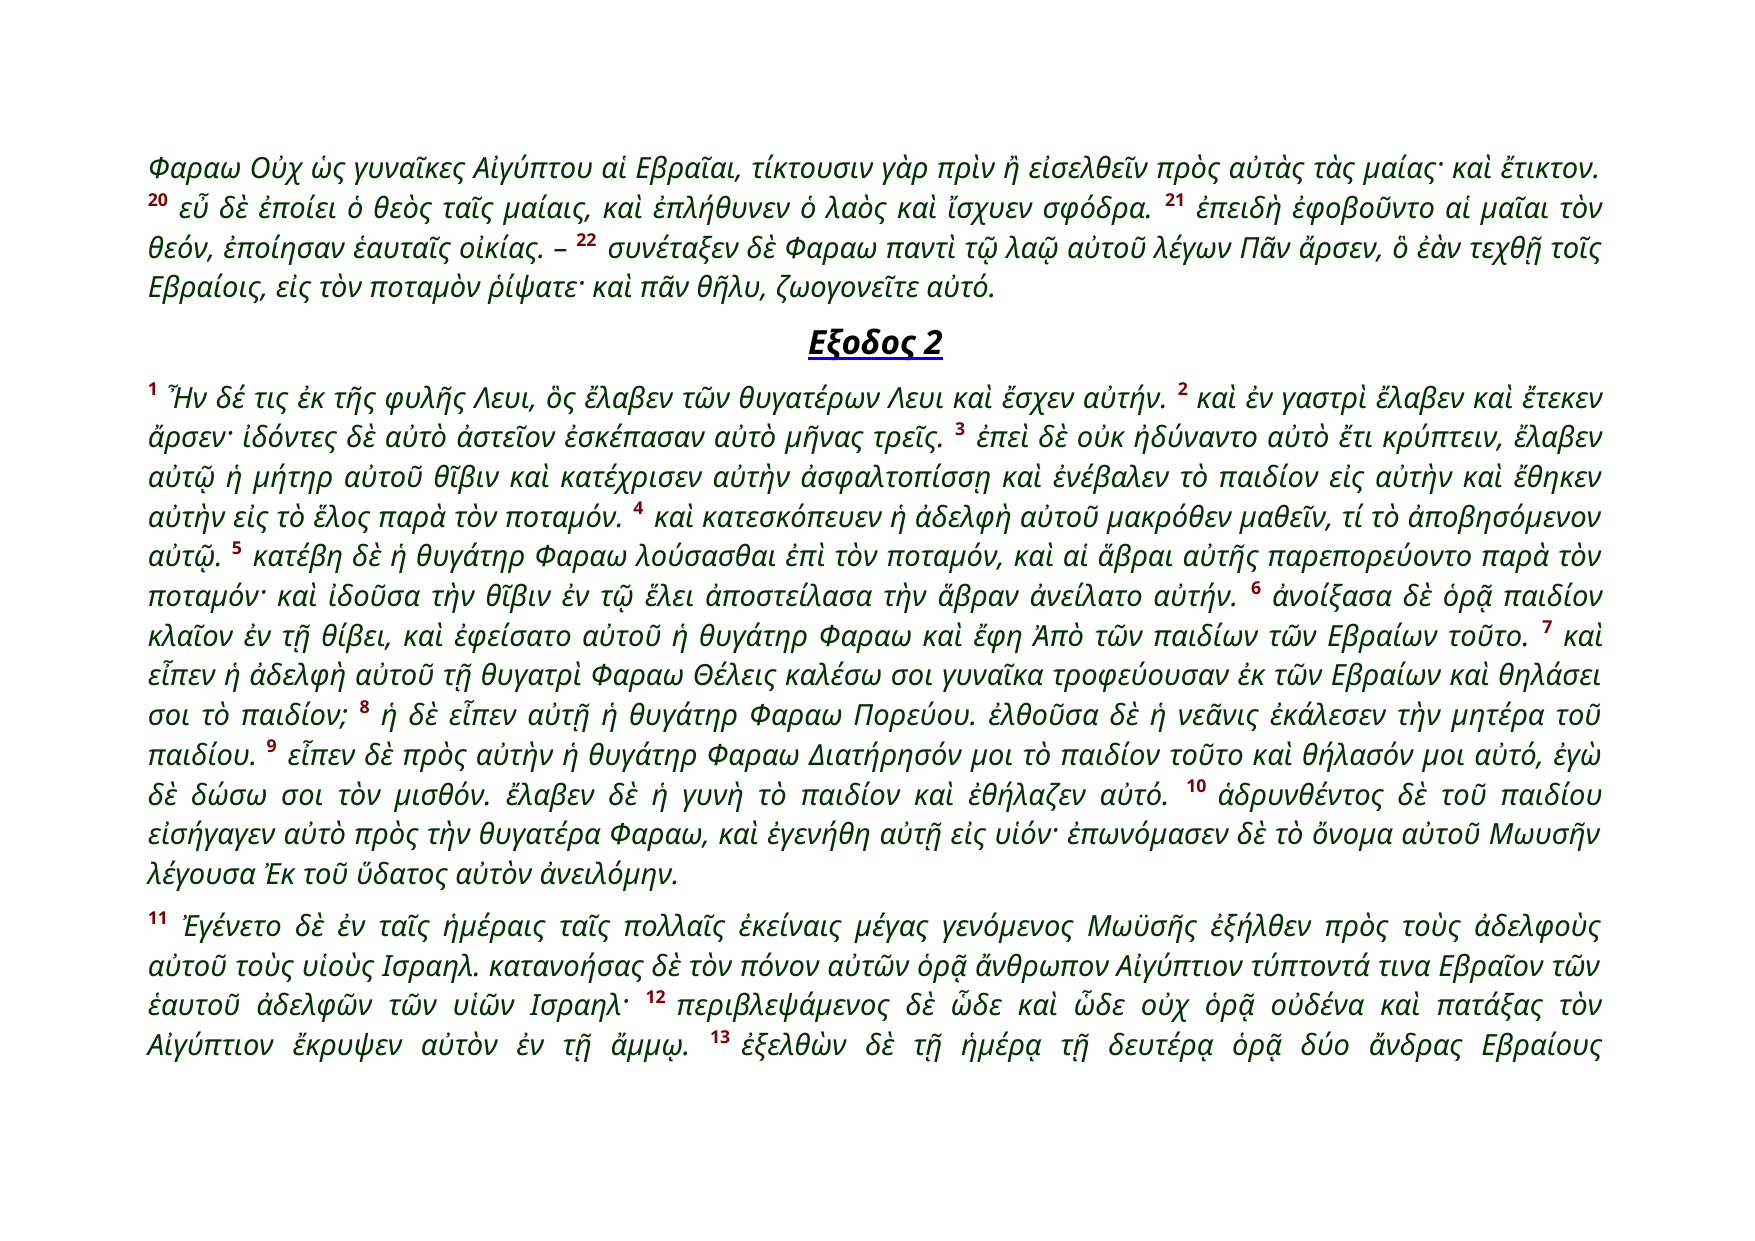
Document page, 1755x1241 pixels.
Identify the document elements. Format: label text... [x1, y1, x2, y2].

text Φαραω Οὐχ ὡς γυναῖκες Αἰγύπτου αἱ Εβραῖαι, τίκτουσιν γὰρ πρὶν ἢ εἰσελθεῖν πρὸς αὐτὰς τὰς μαίας· καὶ ἔτικτον. 20 εὖ δὲ ἐποίει ὁ θεὸς ταῖς μαίαις, καὶ ἐπλήθυνεν ὁ λαὸς καὶ ἴσχυεν σφόδρα. 21 ἐπειδὴ ἐφοβοῦντο αἱ μαῖαι τὸν θεόν, ἐποίησαν ἑαυταῖς οἰκίας. – 22 συνέταξεν δὲ Φαραω παντὶ τῷ λαῷ αὐτοῦ λέγων Πᾶν ἄρσεν, ὃ ἐὰν τεχθῇ τοῖς Εβραίοις, εἰς τὸν ποταμὸν ῥίψατε· καὶ πᾶν θῆλυ, ζωογονεῖτε αὐτό. [148, 148, 1606, 306]
text 1 Ἦν δέ τις ἐκ τῆς φυλῆς Λευι, ὃς ἔλαβεν τῶν θυγατέρων Λευι καὶ ἔσχεν αὐτήν. 2 καὶ ἐν γαστρὶ ἔλαβεν καὶ ἔτεκεν ἄρσεν· ἰδόντες δὲ αὐτὸ ἀστεῖον ἐσκέπασαν αὐτὸ μῆνας τρεῖς. 3 ἐπεὶ δὲ οὐκ ἠδύναντο αὐτὸ ἔτι κρύπτειν, ἔλαβεν αὐτῷ ἡ μήτηρ αὐτοῦ θῖβιν καὶ κατέχρισεν αὐτὴν ἀσφαλτοπίσσῃ καὶ ἐνέβαλεν τὸ παιδίον εἰς αὐτὴν καὶ ἔθηκεν αὐτὴν εἰς τὸ ἕλος παρὰ τὸν ποταμόν. 4 καὶ κατεσκόπευεν ἡ ἀδελφὴ αὐτοῦ μακρόθεν μαθεῖν, τί τὸ ἀποβησόμενον αὐτῷ. 5 κατέβη δὲ ἡ θυγάτηρ Φαραω λούσασθαι ἐπὶ τὸν ποταμόν, καὶ αἱ ἅβραι αὐτῆς παρεπορεύοντο παρὰ τὸν ποταμόν· καὶ ἰδοῦσα τὴν θῖβιν ἐν τῷ ἕλει ἀποστείλασα τὴν ἅβραν ἀνείλατο αὐτήν. 6 ἀνοίξασα δὲ ὁρᾷ παιδίον κλαῖον ἐν τῇ θίβει, καὶ ἐφείσατο αὐτοῦ ἡ θυγάτηρ Φαραω καὶ ἔφη Ἀπὸ τῶν παιδίων τῶν Εβραίων τοῦτο. 7 καὶ εἶπεν ἡ ἀδελφὴ αὐτοῦ τῇ θυγατρὶ Φαραω Θέλεις καλέσω σοι γυναῖκα τροφεύουσαν ἐκ τῶν Εβραίων καὶ θηλάσει σοι τὸ παιδίον; 8 ἡ δὲ εἶπεν αὐτῇ ἡ θυγάτηρ Φαραω Πορεύου. ἐλθοῦσα δὲ ἡ νεᾶνις ἐκάλεσεν τὴν μητέρα τοῦ παιδίου. 9 εἶπεν δὲ πρὸς αὐτὴν ἡ θυγάτηρ Φαραω Διατήρησόν μοι τὸ παιδίον τοῦτο καὶ θήλασόν μοι αὐτό, ἐγὼ δὲ δώσω σοι τὸν μισθόν. ἔλαβεν δὲ ἡ γυνὴ τὸ παιδίον καὶ ἐθήλαζεν αὐτό. 10 ἁδρυνθέντος δὲ τοῦ παιδίου εἰσήγαγεν αὐτὸ πρὸς τὴν θυγατέρα Φαραω, καὶ ἐγενήθη αὐτῇ εἰς υἱόν· ἐπωνόμασεν δὲ τὸ ὄνομα αὐτοῦ Μωυσῆν λέγουσα Ἐκ τοῦ ὕδατος αὐτὸν ἀνειλόμην. [148, 377, 1606, 893]
text 11 Ἐγένετο δὲ ἐν ταῖς ἡμέραις ταῖς πολλαῖς ἐκείναις μέγας γενόμενος Μωϋσῆς ἐξήλθεν πρὸς τοὺς ἀδελφοὺς αὐτοῦ τοὺς υἱοὺς Ισραηλ. κατανοήσας δὲ τὸν πόνον αὐτῶν ὁρᾷ ἄνθρωπον Αἰγύπτιον τύπτοντά τινα Εβραῖον τῶν ἑαυτοῦ ἀδελφῶν τῶν υἱῶν Ισραηλ· 12 περιβλεψάμενος δὲ ὧδε καὶ ὧδε οὐχ ὁρᾷ οὐδένα καὶ πατάξας τὸν Αἰγύπτιον ἔκρυψεν αὐτὸν ἐν τῇ ἄμμῳ. 13 ἐξελθὼν δὲ τῇ ἡμέρᾳ τῇ δευτέρᾳ ὁρᾷ δύο ἄνδρας Εβραίους [148, 905, 1606, 1064]
text Εξοδος 2 [148, 319, 1606, 364]
